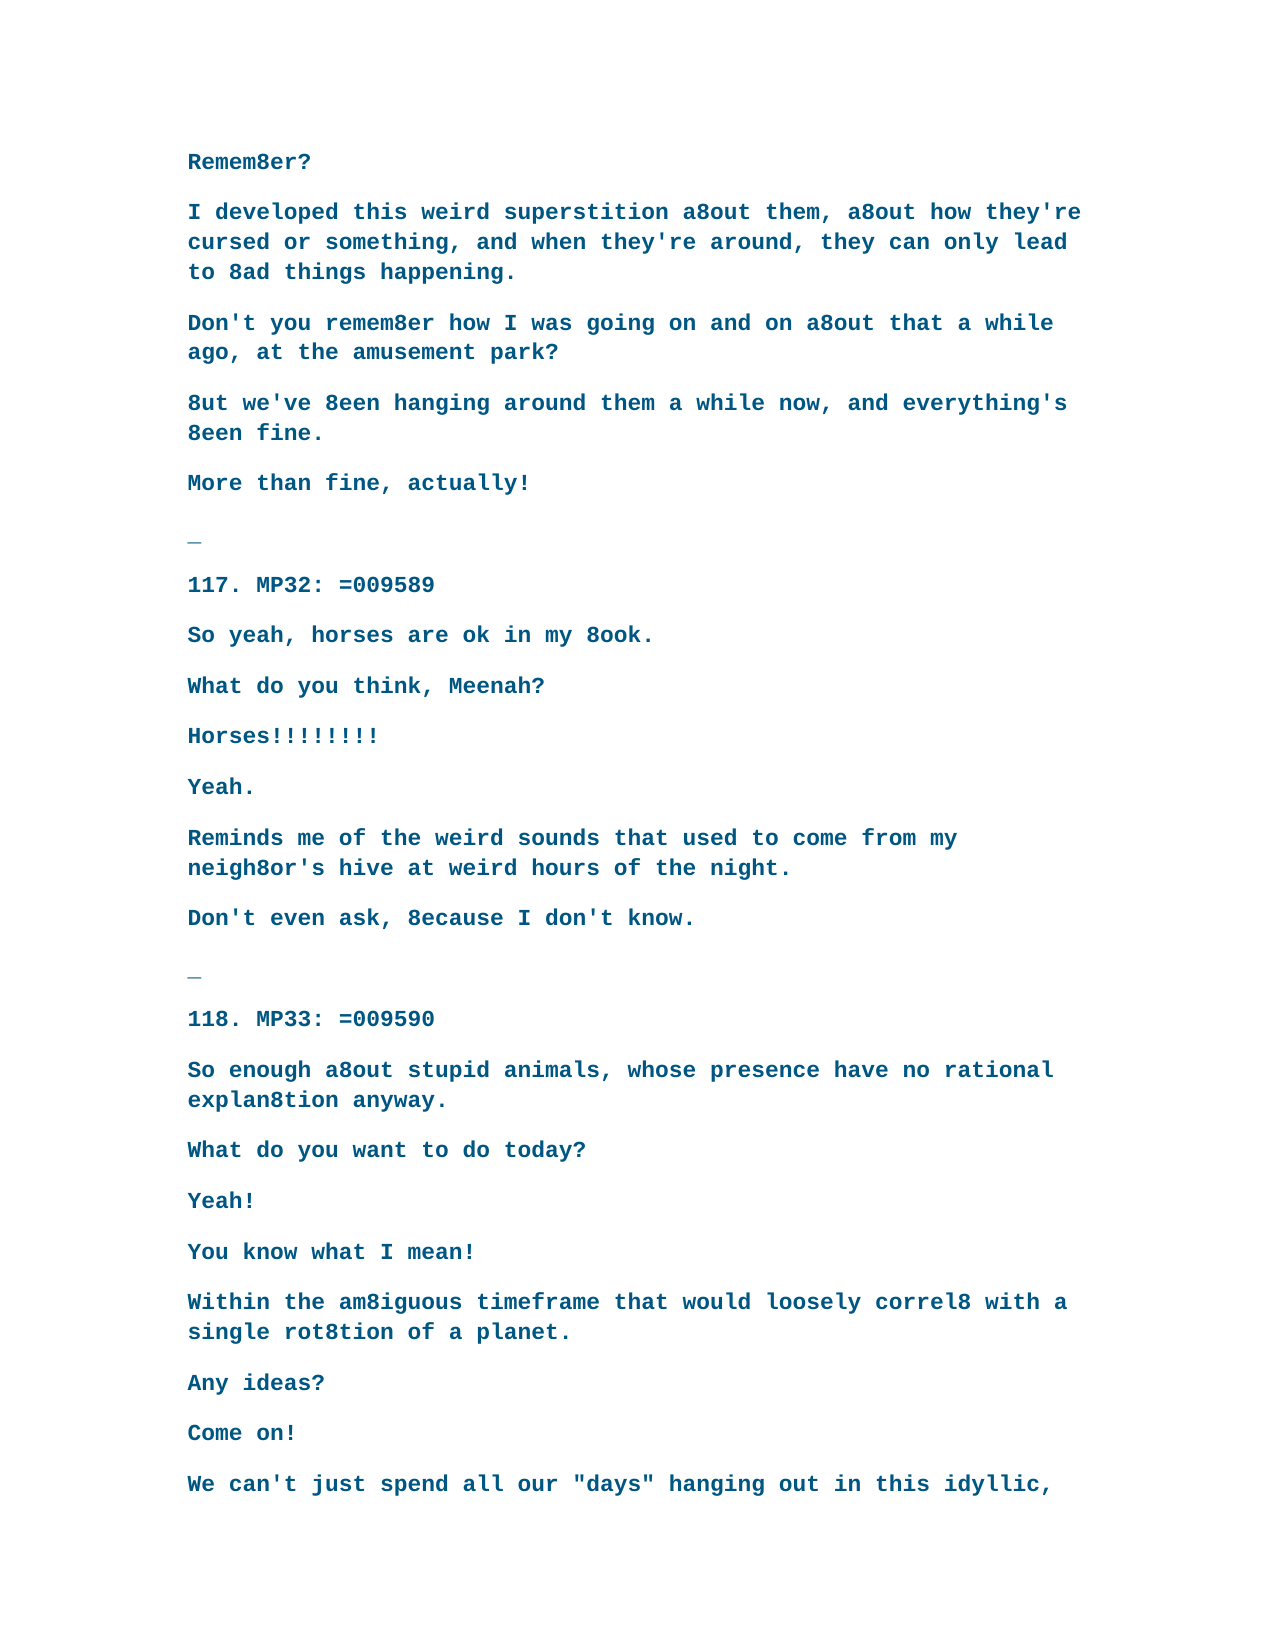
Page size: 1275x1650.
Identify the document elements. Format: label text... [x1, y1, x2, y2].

text _ [187, 522, 1087, 548]
text You know what I mean! [187, 1240, 1087, 1266]
text Yeah! [187, 1189, 1087, 1215]
text Don't even ask, 8ecause I don't know. [187, 906, 1087, 932]
text Any ideas? [187, 1371, 1087, 1397]
text So enough a8out stupid animals, whose presence have no rational explan8tion anyway. [187, 1058, 1087, 1114]
text I developed this weird superstition a8out them, a8out how they're cursed or something, and when they're around, they can only lead to 8ad things happening. [187, 201, 1087, 286]
text 118. MP33: =009590 [187, 1008, 1087, 1034]
text Within the am8iguous timeframe that would loosely correl8 with a single rot8tion of a planet. [187, 1291, 1087, 1346]
text So yeah, horses are ok in my 8ook. [187, 623, 1087, 649]
text Come on! [187, 1422, 1087, 1448]
text Yeah. [187, 775, 1087, 801]
text Reminds me of the weird sounds that used to come from my neigh8or's hive at weird hours of the night. [187, 826, 1087, 882]
text Horses!!!!!!!! [187, 725, 1087, 751]
text Don't you remem8er how I was going on and on a8out that a while ago, at the amusement park? [187, 311, 1087, 367]
text 117. MP32: =009589 [187, 573, 1087, 599]
text Remem8er? [187, 150, 1087, 176]
text _ [187, 957, 1087, 983]
text What do you want to do today? [187, 1139, 1087, 1165]
text More than fine, actually! [187, 472, 1087, 498]
text We can't just spend all our "days" hanging out in this idyllic, [187, 1472, 1087, 1498]
text What do you think, Meenah? [187, 674, 1087, 700]
text 8ut we've 8een hanging around them a while now, and everything's 8een fine. [187, 391, 1087, 447]
